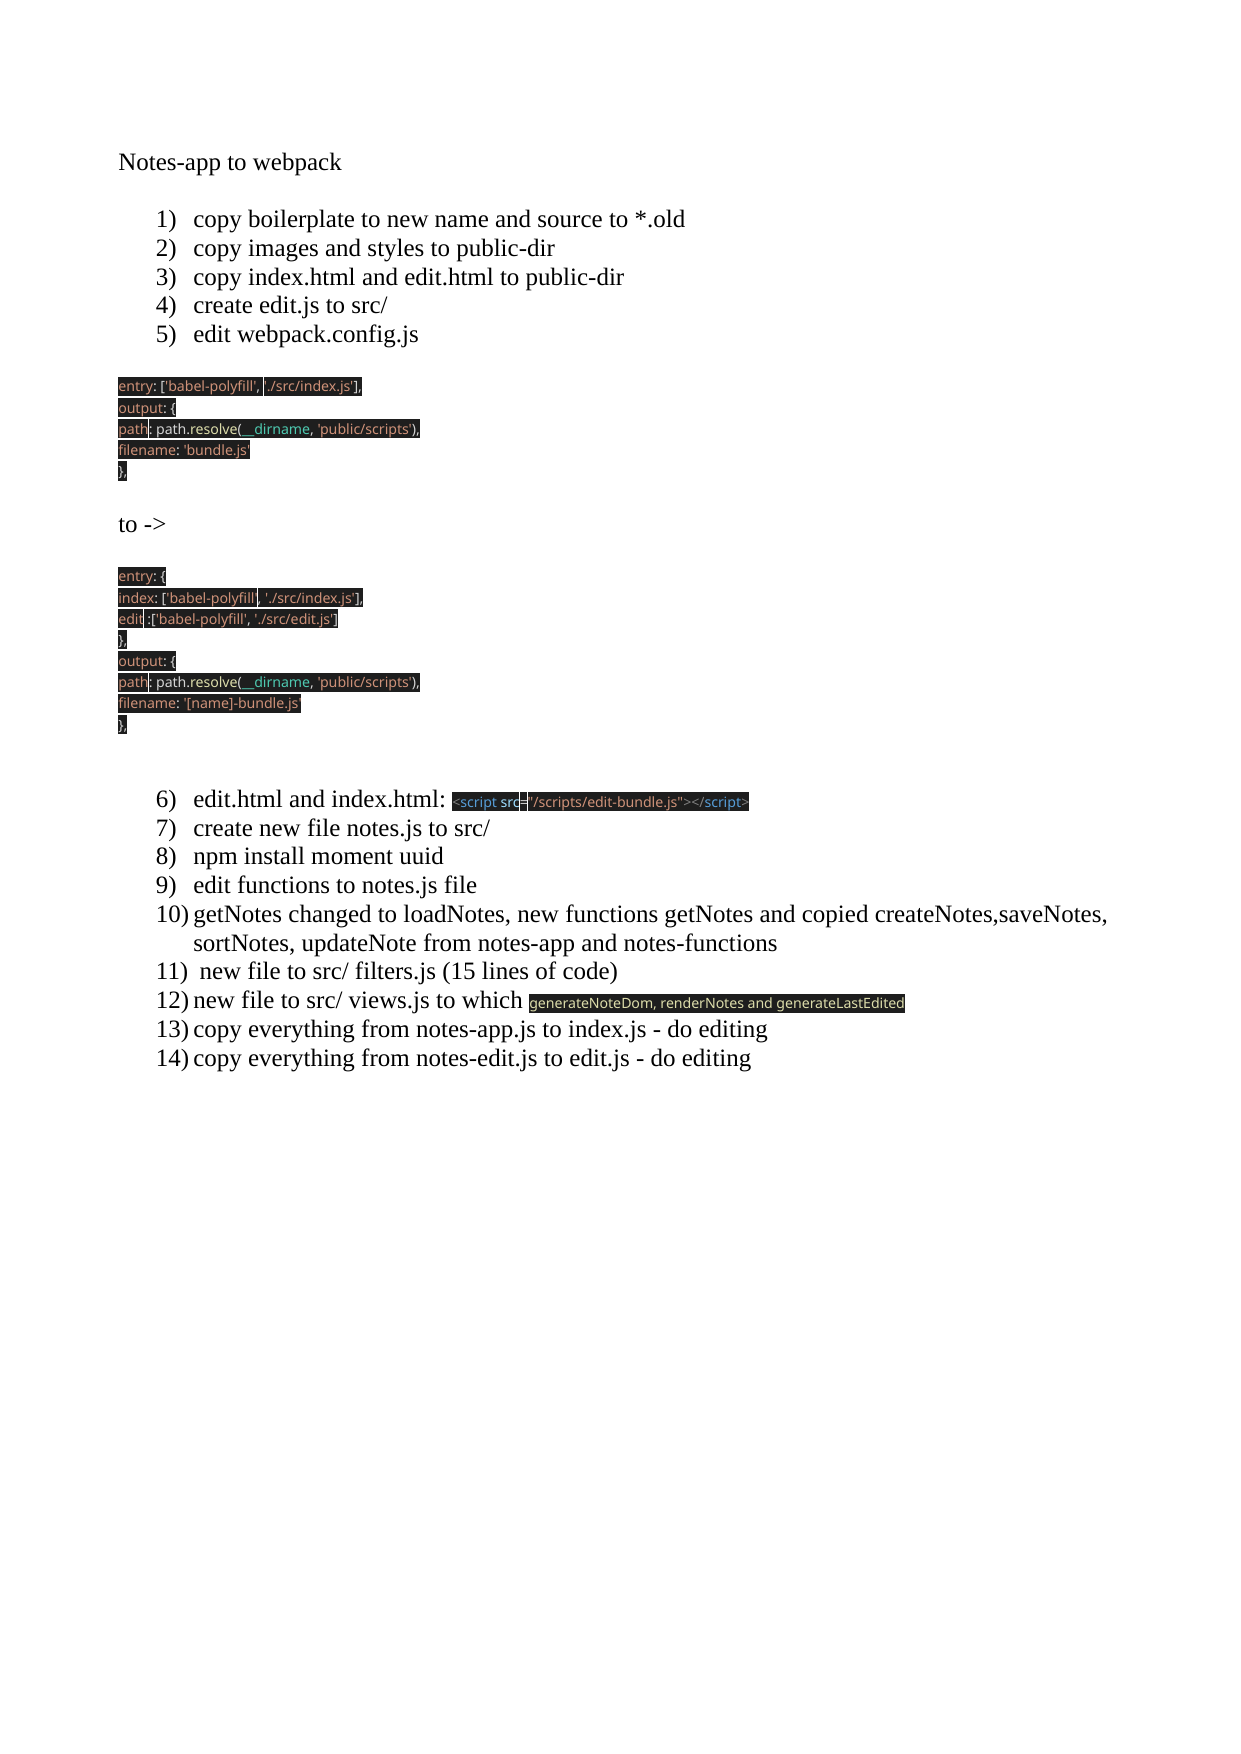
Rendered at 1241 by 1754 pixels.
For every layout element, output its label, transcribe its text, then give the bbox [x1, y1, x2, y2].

text filename: '[name]-bundle.js' [118, 692, 1122, 713]
list copy everything from notes-edit.js to edit.js - do editing [156, 1043, 1122, 1071]
list getNotes changed to loadNotes, new functions getNotes and copied createNotes,saveNotes, sortNotes, updateNote from notes-app and notes-functions [156, 899, 1122, 956]
list create new file notes.js to src/ [156, 813, 1122, 841]
list edit.html and index.html: <script src="/scripts/edit-bundle.js"></script> [156, 784, 1122, 813]
list copy images and styles to public-dir [156, 233, 1122, 262]
text }, [118, 459, 1122, 481]
text edit :['babel-polyfill', './src/edit.js'] [118, 607, 1122, 628]
list new file to src/ views.js to which generateNoteDom, renderNotes and generateLastEdited [156, 985, 1122, 1014]
text Notes-app to webpack [118, 147, 1122, 176]
text to -> [118, 509, 1122, 538]
text path: path.resolve(__dirname, 'public/scripts'), [118, 417, 1122, 438]
list npm install moment uuid [156, 841, 1122, 870]
text filename: 'bundle.js' [118, 438, 1122, 459]
list new file to src/ filters.js (15 lines of code) [156, 956, 1122, 985]
list edit functions to notes.js file [156, 870, 1122, 899]
list copy boilerplate to new name and source to *.old [156, 204, 1122, 233]
list copy index.html and edit.html to public-dir [156, 262, 1122, 291]
text entry: { [118, 567, 1122, 586]
text path: path.resolve(__dirname, 'public/scripts'), [118, 671, 1122, 692]
list copy everything from notes-app.js to index.js - do editing [156, 1014, 1122, 1043]
text }, [118, 628, 1122, 649]
text }, [118, 713, 1122, 734]
text output: { [118, 396, 1122, 417]
text index: ['babel-polyfill', './src/index.js'], [118, 586, 1122, 607]
text output: { [118, 649, 1122, 671]
list edit webpack.config.js [156, 319, 1122, 348]
list create edit.js to src/ [156, 291, 1122, 319]
text entry: ['babel-polyfill', './src/index.js'], [118, 377, 1122, 396]
